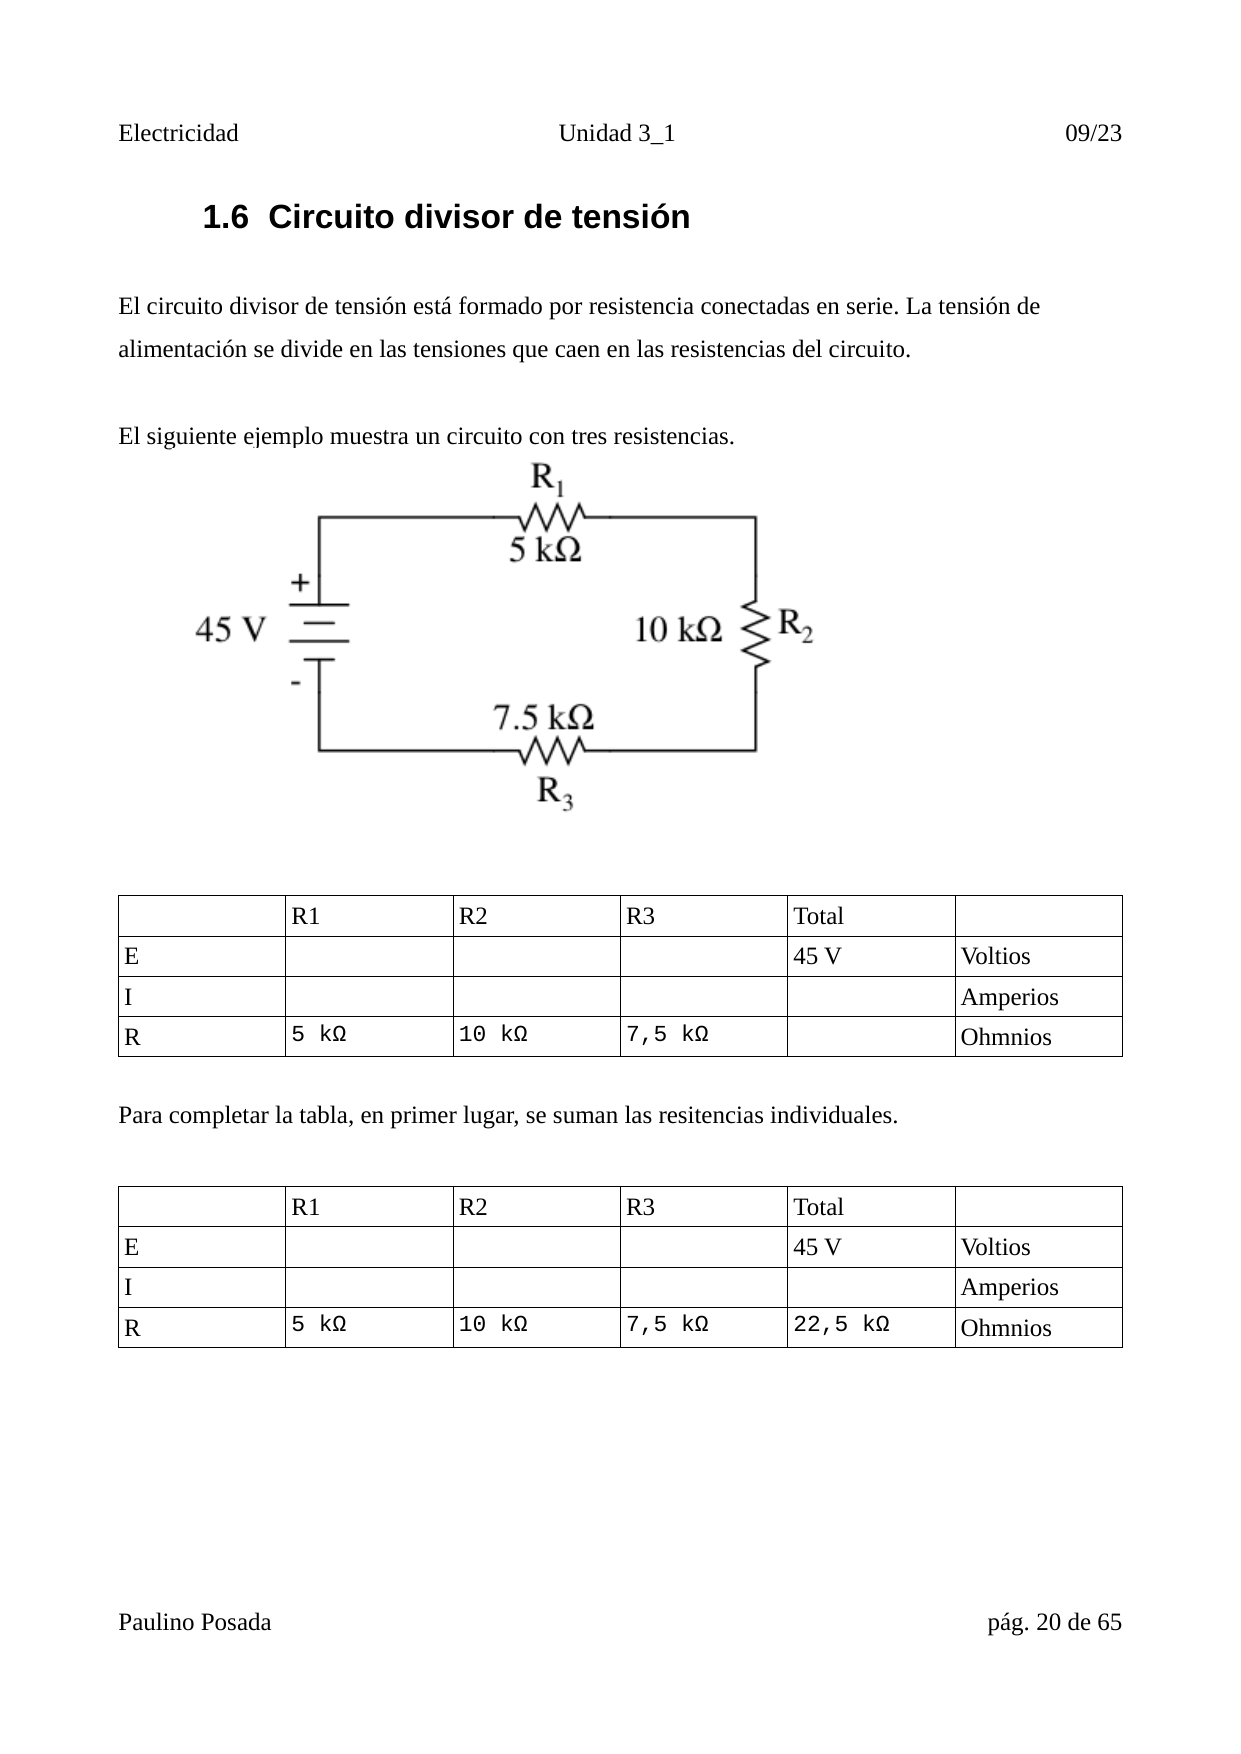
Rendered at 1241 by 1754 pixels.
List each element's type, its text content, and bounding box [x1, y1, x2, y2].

table_cell I [119, 977, 285, 1016]
text El circuito divisor de tensión está formado por resistencia conectadas en serie. La tensión de alimentación se divide en las tensiones que caen en las resistencias del circuito. [118, 291, 1122, 363]
table_cell [788, 977, 955, 1016]
table_cell R [119, 1017, 285, 1056]
table_cell [621, 977, 787, 1016]
table_header Total [788, 896, 955, 936]
table_cell 7,5 kΩ [621, 1308, 787, 1347]
table_cell 5 kΩ [286, 1017, 453, 1056]
table_cell Ohmnios [956, 1308, 1122, 1347]
table_cell [454, 937, 620, 976]
picture [171, 448, 833, 833]
table_cell [621, 1268, 787, 1307]
table_header R2 [454, 896, 620, 936]
table_cell E [119, 937, 285, 976]
table_header [956, 896, 1122, 936]
table_cell I [119, 1268, 285, 1307]
table_header R1 [286, 1187, 453, 1226]
table_cell [454, 1268, 620, 1307]
table_cell [454, 1227, 620, 1267]
table_cell 10 kΩ [454, 1308, 620, 1347]
table_header R2 [454, 1187, 620, 1226]
table_cell Ohmnios [956, 1017, 1122, 1056]
table_cell 22,5 kΩ [788, 1308, 955, 1347]
table_cell 7,5 kΩ [621, 1017, 787, 1056]
table_cell [621, 1227, 787, 1267]
table_cell 45 V [788, 1227, 955, 1267]
table_header Total [788, 1187, 955, 1226]
table_cell [286, 977, 453, 1016]
table_cell [788, 1017, 955, 1056]
table_cell [286, 1268, 453, 1307]
table_cell R [119, 1308, 285, 1347]
table_cell Amperios [956, 977, 1122, 1016]
table_header R1 [286, 896, 453, 936]
subtitle Circuito divisor de tensión [193, 197, 1122, 236]
table_cell [286, 1227, 453, 1267]
table_header R3 [621, 1187, 787, 1226]
table_header [119, 896, 285, 936]
table_header R3 [621, 896, 787, 936]
table_header [956, 1187, 1122, 1226]
table_cell 45 V [788, 937, 955, 976]
table_cell E [119, 1227, 285, 1267]
text El siguiente ejemplo muestra un circuito con tres resistencias. [118, 421, 1122, 449]
text Para completar la tabla, en primer lugar, se suman las resitencias individuales. [118, 1100, 1122, 1128]
table_cell [454, 977, 620, 1016]
table_cell [621, 937, 787, 976]
table_cell Amperios [956, 1268, 1122, 1307]
table_header [119, 1187, 285, 1226]
table_cell [788, 1268, 955, 1307]
table_cell 10 kΩ [454, 1017, 620, 1056]
table_cell 5 kΩ [286, 1308, 453, 1347]
table_cell Voltios [956, 937, 1122, 976]
table_cell Voltios [956, 1227, 1122, 1267]
table_cell [286, 937, 453, 976]
